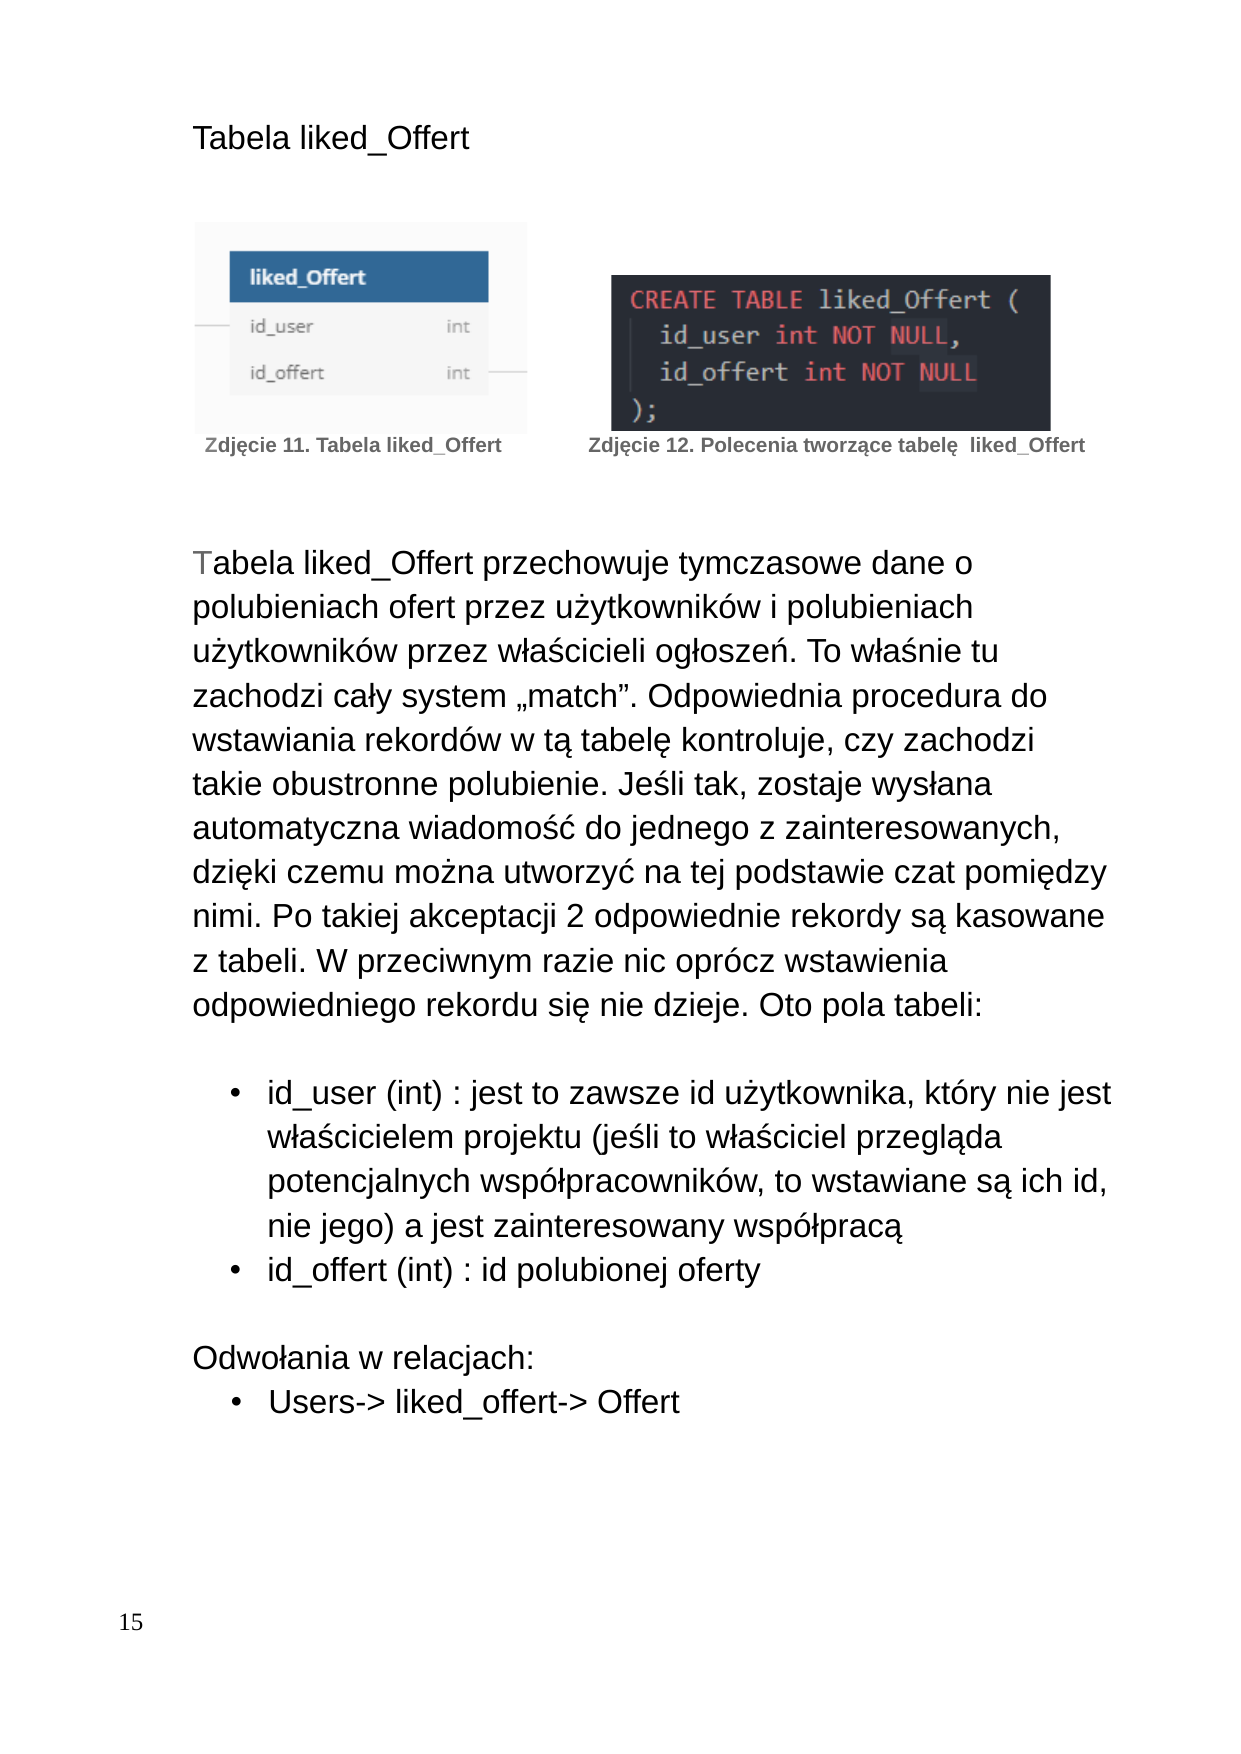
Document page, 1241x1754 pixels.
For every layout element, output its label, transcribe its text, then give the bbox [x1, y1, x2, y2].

text Zdjęcie 11. Tabela liked_Offert Zdjęcie 12. Polecenia tworzące tabelę liked_Offert [118, 206, 1122, 457]
text Tabela liked_Offert [118, 118, 1122, 157]
text Tabela liked_Offert przechowuje tymczasowe dane o polubieniach ofert przez użytkowników i polubieniach użytkowników przez właścicieli ogłoszeń. To właśnie tu zachodzi cały system „match”. Odpowiednia procedura do wstawiania rekordów w tą tabelę kontroluje, czy zachodzi takie obustronne polubienie. Jeśli tak, zostaje wysłana automatyczna wiadomość do jednego z zainteresowanych, dzięki czemu można utworzyć na tej podstawie czat pomiędzy nimi. Po takiej akceptacji 2 odpowiednie rekordy są kasowane z tabeli. W przeciwnym razie nic oprócz wstawienia odpowiedniego rekordu się nie dzieje. Oto pola tabeli: [118, 543, 1122, 1023]
list id_user (int) : jest to zawsze id użytkownika, który nie jest właścicielem projektu (jeśli to właściciel przegląda potencjalnych współpracowników, to wstawiane są ich id, nie jego) a jest zainteresowany współpracą [229, 1073, 1122, 1244]
text Odwołania w relacjach: [118, 1338, 1122, 1377]
list id_offert (int) : id polubionej oferty [229, 1250, 1122, 1288]
list Users-> liked_offert-> Offert [231, 1382, 1122, 1421]
